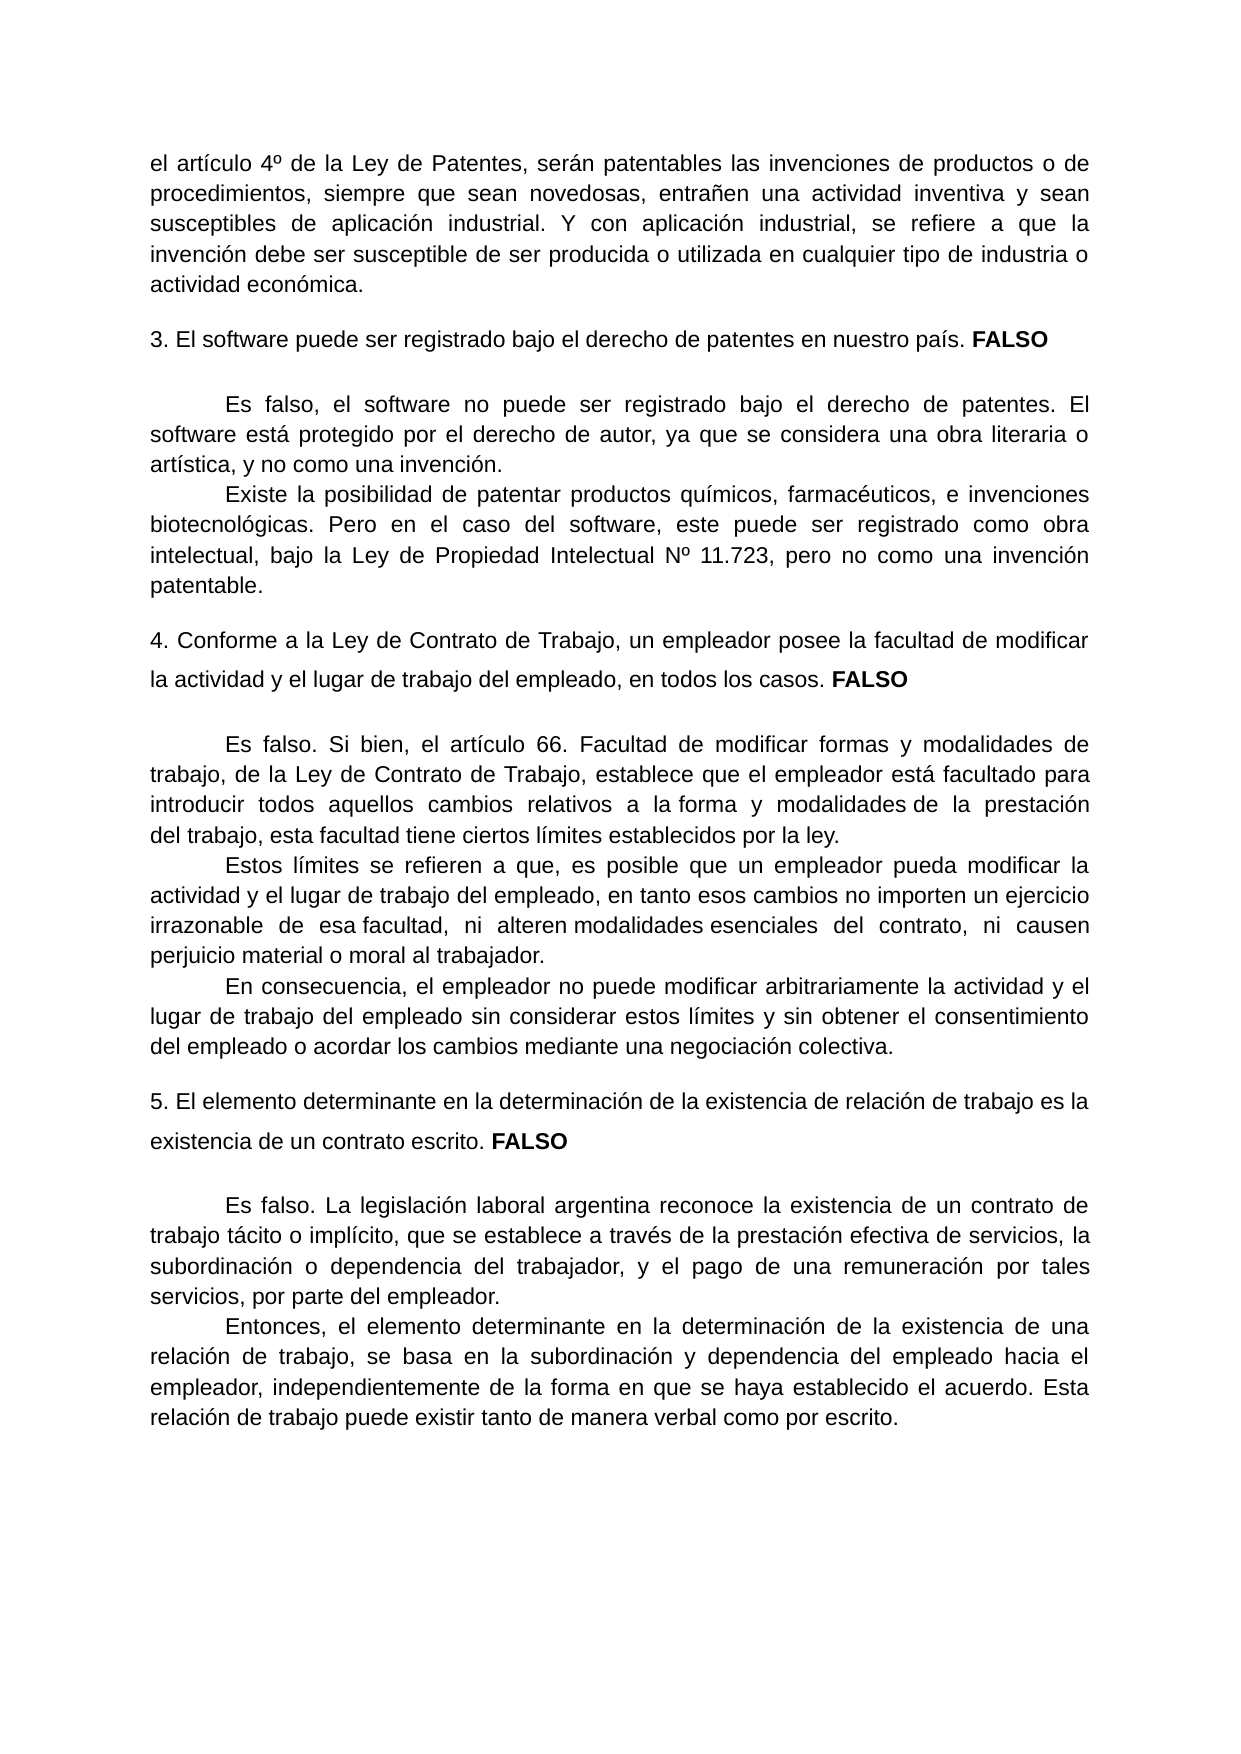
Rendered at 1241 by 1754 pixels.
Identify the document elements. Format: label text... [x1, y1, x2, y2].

text Estos límites se refieren a que, es posible que un empleador pueda modificar la actividad y el lugar de trabajo del empleado, en tanto esos cambios no importen un ejercicio irrazonable de esa facultad, ni alteren modalidades esenciales del contrato, ni causen perjuicio material o moral al trabajador. [150, 852, 1090, 969]
text Es falso, el software no puede ser registrado bajo el derecho de patentes. El software está protegido por el derecho de autor, ya que se considera una obra literaria o artística, y no como una invención. [150, 391, 1090, 477]
text Es falso. Si bien, el artículo 66. Facultad de modificar formas y modalidades de trabajo, de la Ley de Contrato de Trabajo, establece que el empleador está facultado para introducir todos aquellos cambios relativos a la forma y modalidades de la prestación del trabajo, esta facultad tiene ciertos límites establecidos por la ley. [150, 731, 1090, 848]
text 4. Conforme a la Ley de Contrato de Trabajo, un empleador posee la facultad de modificar la actividad y el lugar de trabajo del empleado, en todos los casos. FALSO [150, 627, 1090, 693]
text Es falso. La legislación laboral argentina reconoce la existencia de un contrato de trabajo tácito o implícito, que se establece a través de la prestación efectiva de servicios, la subordinación o dependencia del trabajador, y el pago de una remuneración por tales servicios, por parte del empleador. [150, 1192, 1090, 1309]
text el artículo 4º de la Ley de Patentes, serán patentables las invenciones de productos o de procedimientos, siempre que sean novedosas, entrañen una actividad inventiva y sean susceptibles de aplicación industrial. Y con aplicación industrial, se refiere a que la invención debe ser susceptible de ser producida o utilizada en cualquier tipo de industria o actividad económica. [150, 150, 1090, 297]
text 3. El software puede ser registrado bajo el derecho de patentes en nuestro país. FALSO [150, 326, 1090, 352]
text 5. El elemento determinante en la determinación de la existencia de relación de trabajo es la existencia de un contrato escrito. FALSO [150, 1088, 1090, 1154]
text Entonces, el elemento determinante en la determinación de la existencia de una relación de trabajo, se basa en la subordinación y dependencia del empleado hacia el empleador, independientemente de la forma en que se haya establecido el acuerdo. Esta relación de trabajo puede existir tanto de manera verbal como por escrito. [150, 1313, 1090, 1430]
text En consecuencia, el empleador no puede modificar arbitrariamente la actividad y el lugar de trabajo del empleado sin considerar estos límites y sin obtener el consentimiento del empleado o acordar los cambios mediante una negociación colectiva. [150, 973, 1090, 1059]
text Existe la posibilidad de patentar productos químicos, farmacéuticos, e invenciones biotecnológicas. Pero en el caso del software, este puede ser registrado como obra intelectual, bajo la Ley de Propiedad Intelectual Nº 11.723, pero no como una invención patentable. [150, 481, 1090, 598]
